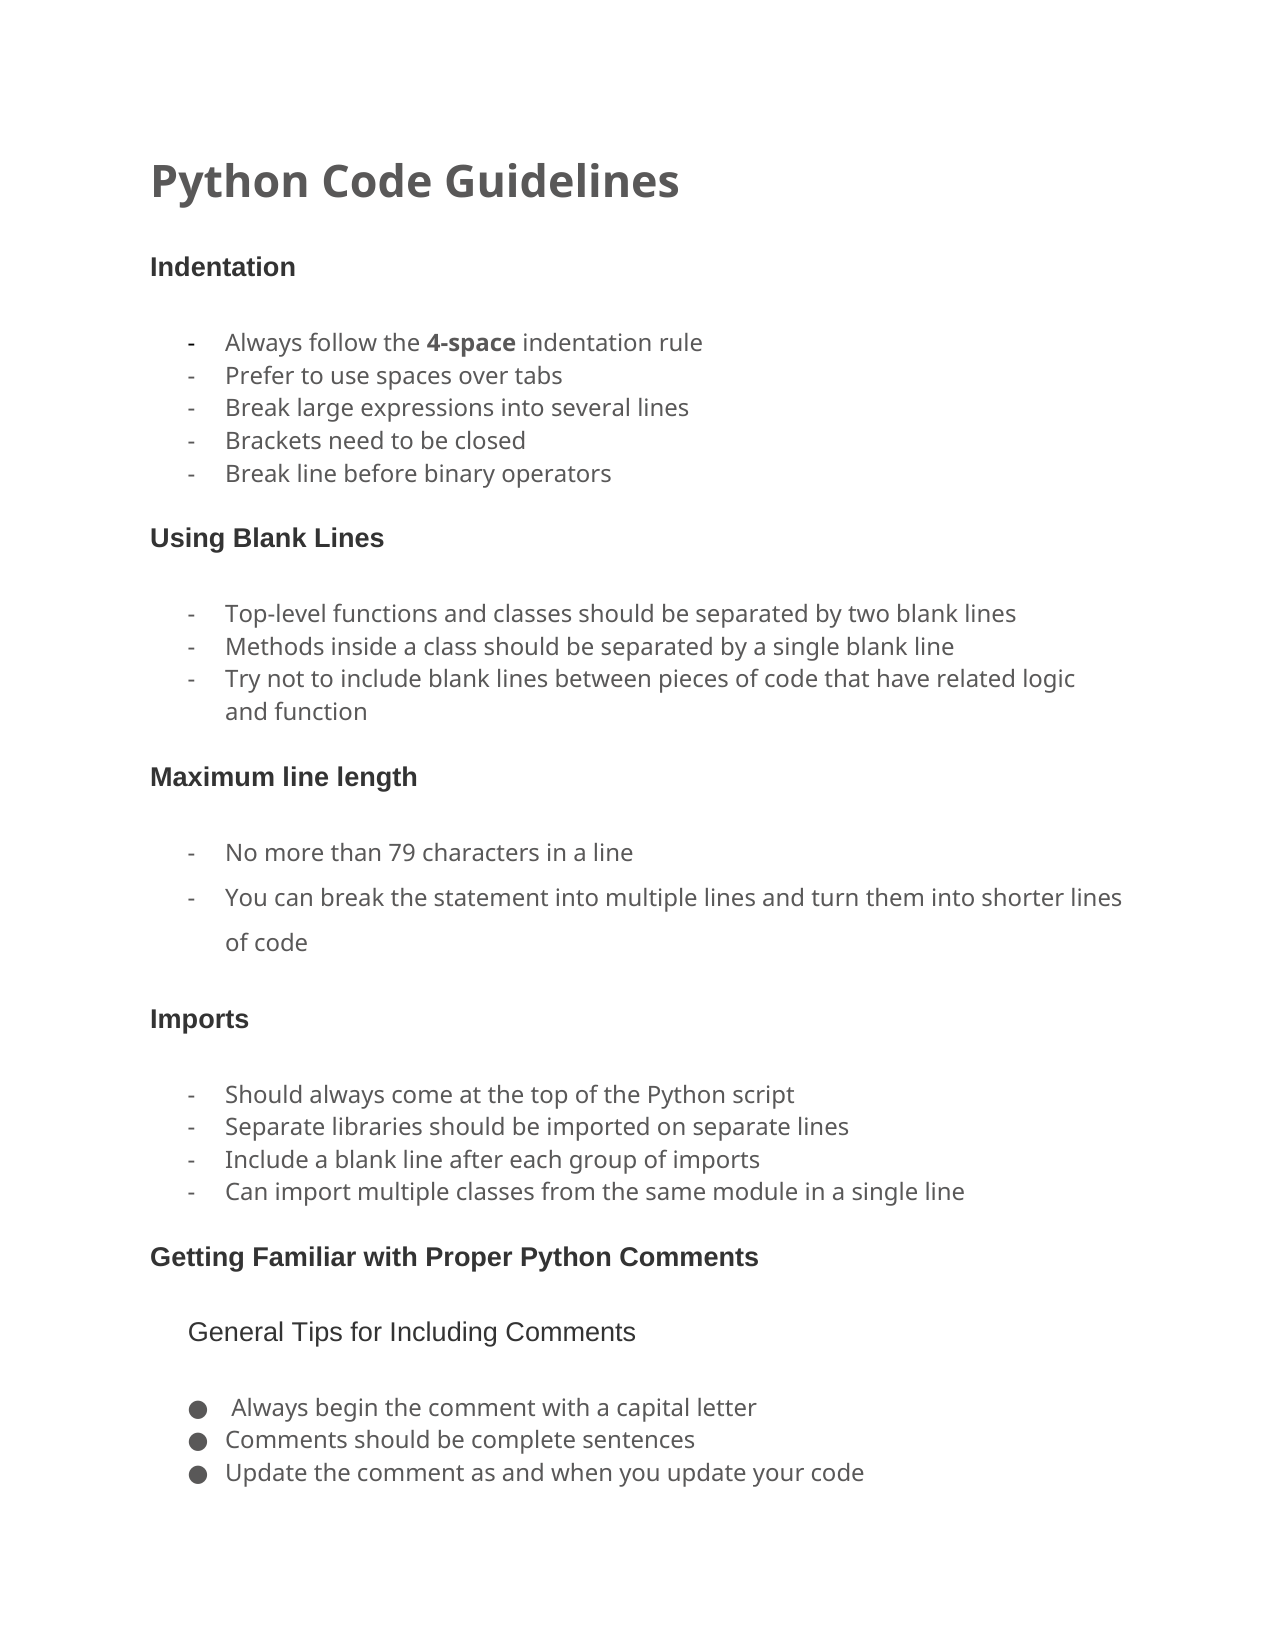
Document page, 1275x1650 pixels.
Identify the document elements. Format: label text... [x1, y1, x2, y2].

list Prefer to use spaces over tabs [187, 359, 1125, 391]
list Update the comment as and when you update your code [187, 1456, 1125, 1488]
list Comments should be complete sentences [187, 1423, 1125, 1456]
list Always follow the 4-space indentation rule [187, 326, 1125, 359]
list Top-level functions and classes should be separated by two blank lines [187, 597, 1125, 630]
subtitle Getting Familiar with Proper Python Comments [150, 1241, 1125, 1272]
list Try not to include blank lines between pieces of code that have related logic and function [187, 662, 1125, 727]
subtitle You can break the statement into multiple lines and turn them into shorter lines of code [187, 881, 1125, 959]
subtitle Imports [150, 1003, 1125, 1034]
text Python Code Guidelines [150, 150, 1125, 211]
subtitle Maximum line length [150, 761, 1125, 792]
subtitle Indentation [150, 251, 1125, 283]
subtitle No more than 79 characters in a line [187, 836, 1125, 868]
list Can import multiple classes from the same module in a single line [187, 1175, 1125, 1208]
list Separate libraries should be imported on separate lines [187, 1110, 1125, 1143]
list Break large expressions into several lines [187, 391, 1125, 424]
list Break line before binary operators [187, 456, 1125, 489]
list Brackets need to be closed [187, 424, 1125, 456]
list Methods inside a class should be separated by a single blank line [187, 630, 1125, 662]
list Always begin the comment with a capital letter [187, 1391, 1125, 1423]
list Should always come at the top of the Python script [187, 1077, 1125, 1110]
list Include a blank line after each group of imports [187, 1143, 1125, 1175]
subtitle Using Blank Lines [150, 522, 1125, 554]
subtitle General Tips for Including Comments [150, 1316, 1125, 1347]
